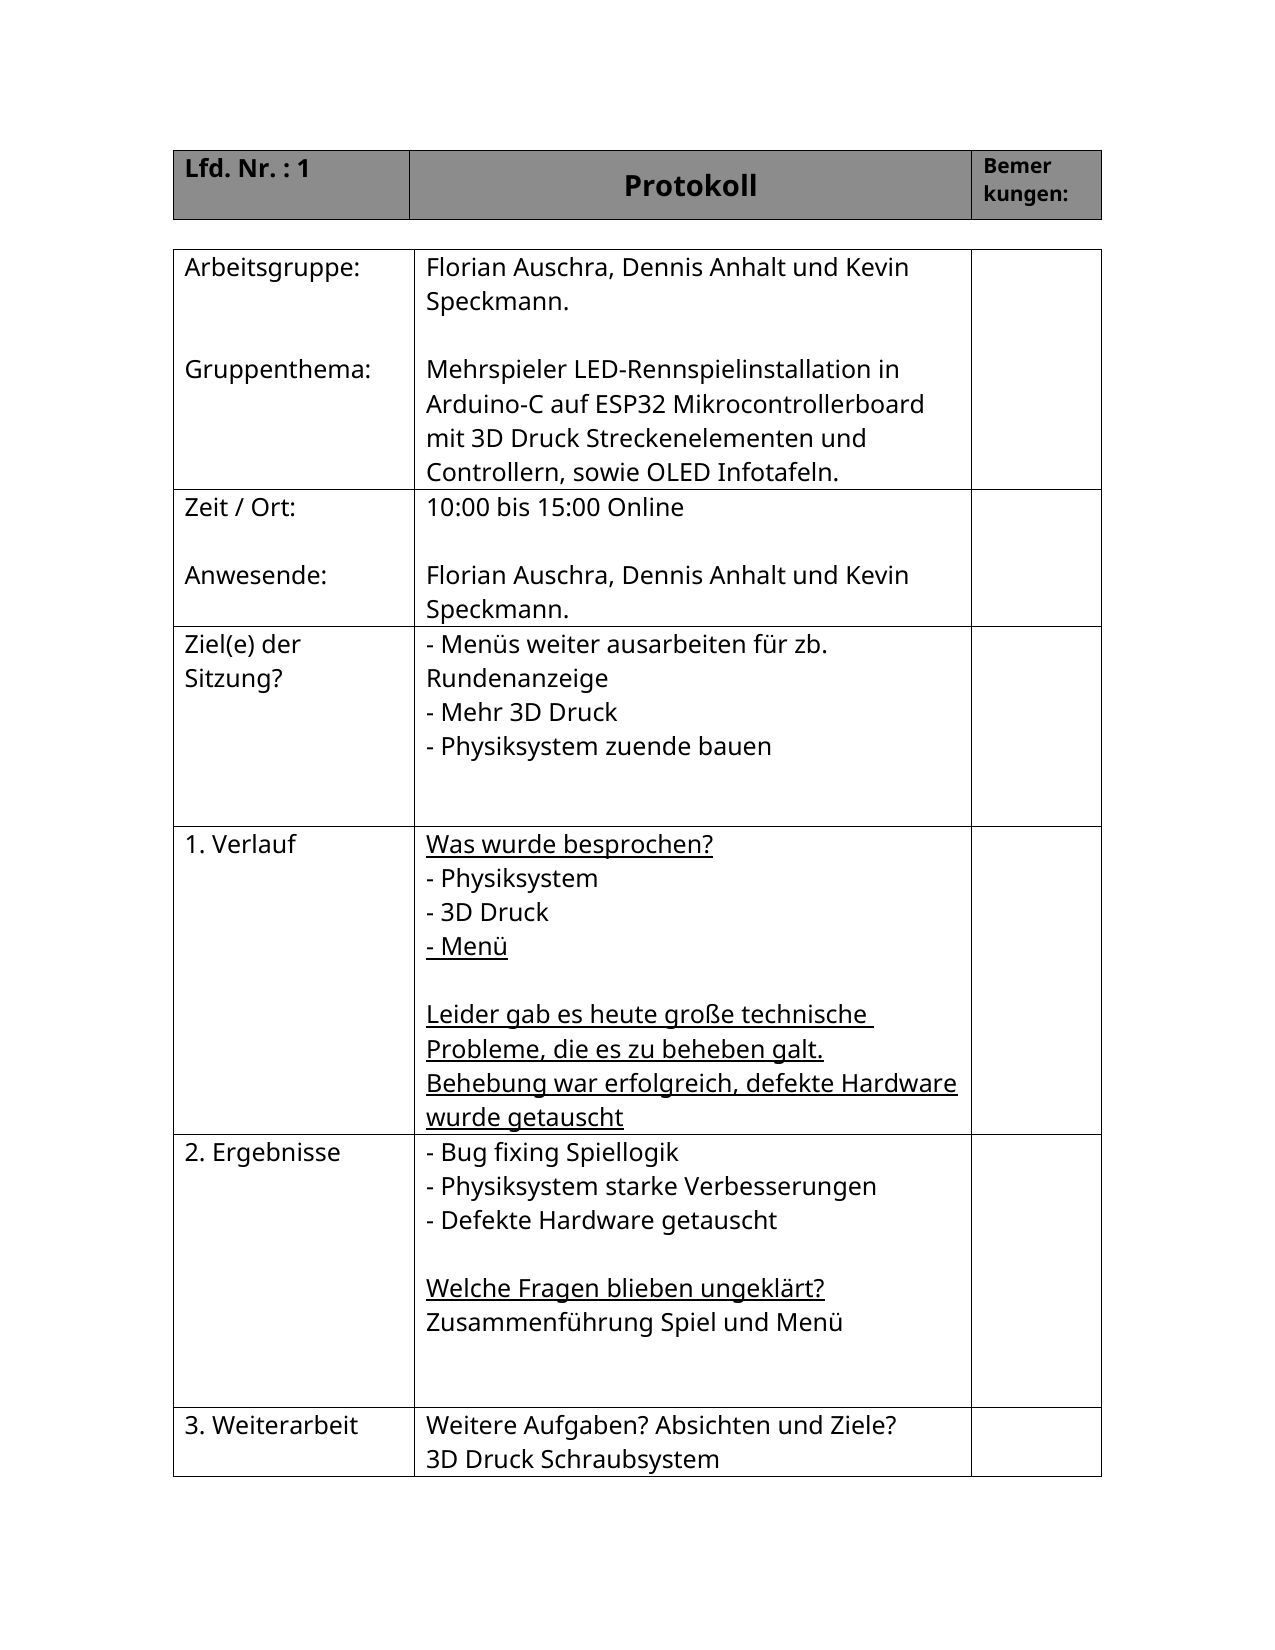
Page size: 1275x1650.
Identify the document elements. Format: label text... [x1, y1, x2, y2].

table_cell Ziel(e) der Sitzung? [174, 627, 414, 826]
table_cell [972, 1135, 1101, 1407]
table_header Florian Auschra, Dennis Anhalt und Kevin Speckmann. Mehrspieler LED-Rennspielinstallation in Arduino-C auf ESP32 Mikrocontrollerboard mit 3D Druck Streckenelementen und Controllern, sowie OLED Infotafeln. [415, 250, 971, 488]
table_header Arbeitsgruppe: Gruppenthema: [174, 250, 414, 488]
table_cell 3. Weiterarbeit [174, 1408, 414, 1476]
table_cell 1. Verlauf [174, 827, 414, 1133]
table_header [972, 250, 1101, 488]
table_cell [972, 827, 1101, 1133]
table_cell Weitere Aufgaben? Absichten und Ziele? 3D Druck Schraubsystem [415, 1408, 971, 1476]
table_header Protokoll [410, 151, 971, 219]
table_cell Zeit / Ort: Anwesende: [174, 490, 414, 626]
table_cell - Bug fixing Spiellogik - Physiksystem starke Verbesserungen - Defekte Hardware getauscht Welche Fragen blieben ungeklärt? Zusammenführung Spiel und Menü [415, 1135, 971, 1407]
table_cell 10:00 bis 15:00 Online Florian Auschra, Dennis Anhalt und Kevin Speckmann. [415, 490, 971, 626]
table_cell [972, 1408, 1101, 1476]
table_cell 2. Ergebnisse [174, 1135, 414, 1407]
table_header Bemer kungen: [972, 151, 1101, 219]
table_cell - Menüs weiter ausarbeiten für zb. Rundenanzeige - Mehr 3D Druck - Physiksystem zuende bauen [415, 627, 971, 826]
table_cell [972, 490, 1101, 626]
table_header Lfd. Nr. : 1 [174, 151, 409, 219]
table_cell [972, 627, 1101, 826]
table_cell Was wurde besprochen? - Physiksystem - 3D Druck - Menü Leider gab es heute große technische Probleme, die es zu beheben galt. Behebung war erfolgreich, defekte Hardware wurde getauscht [415, 827, 971, 1133]
